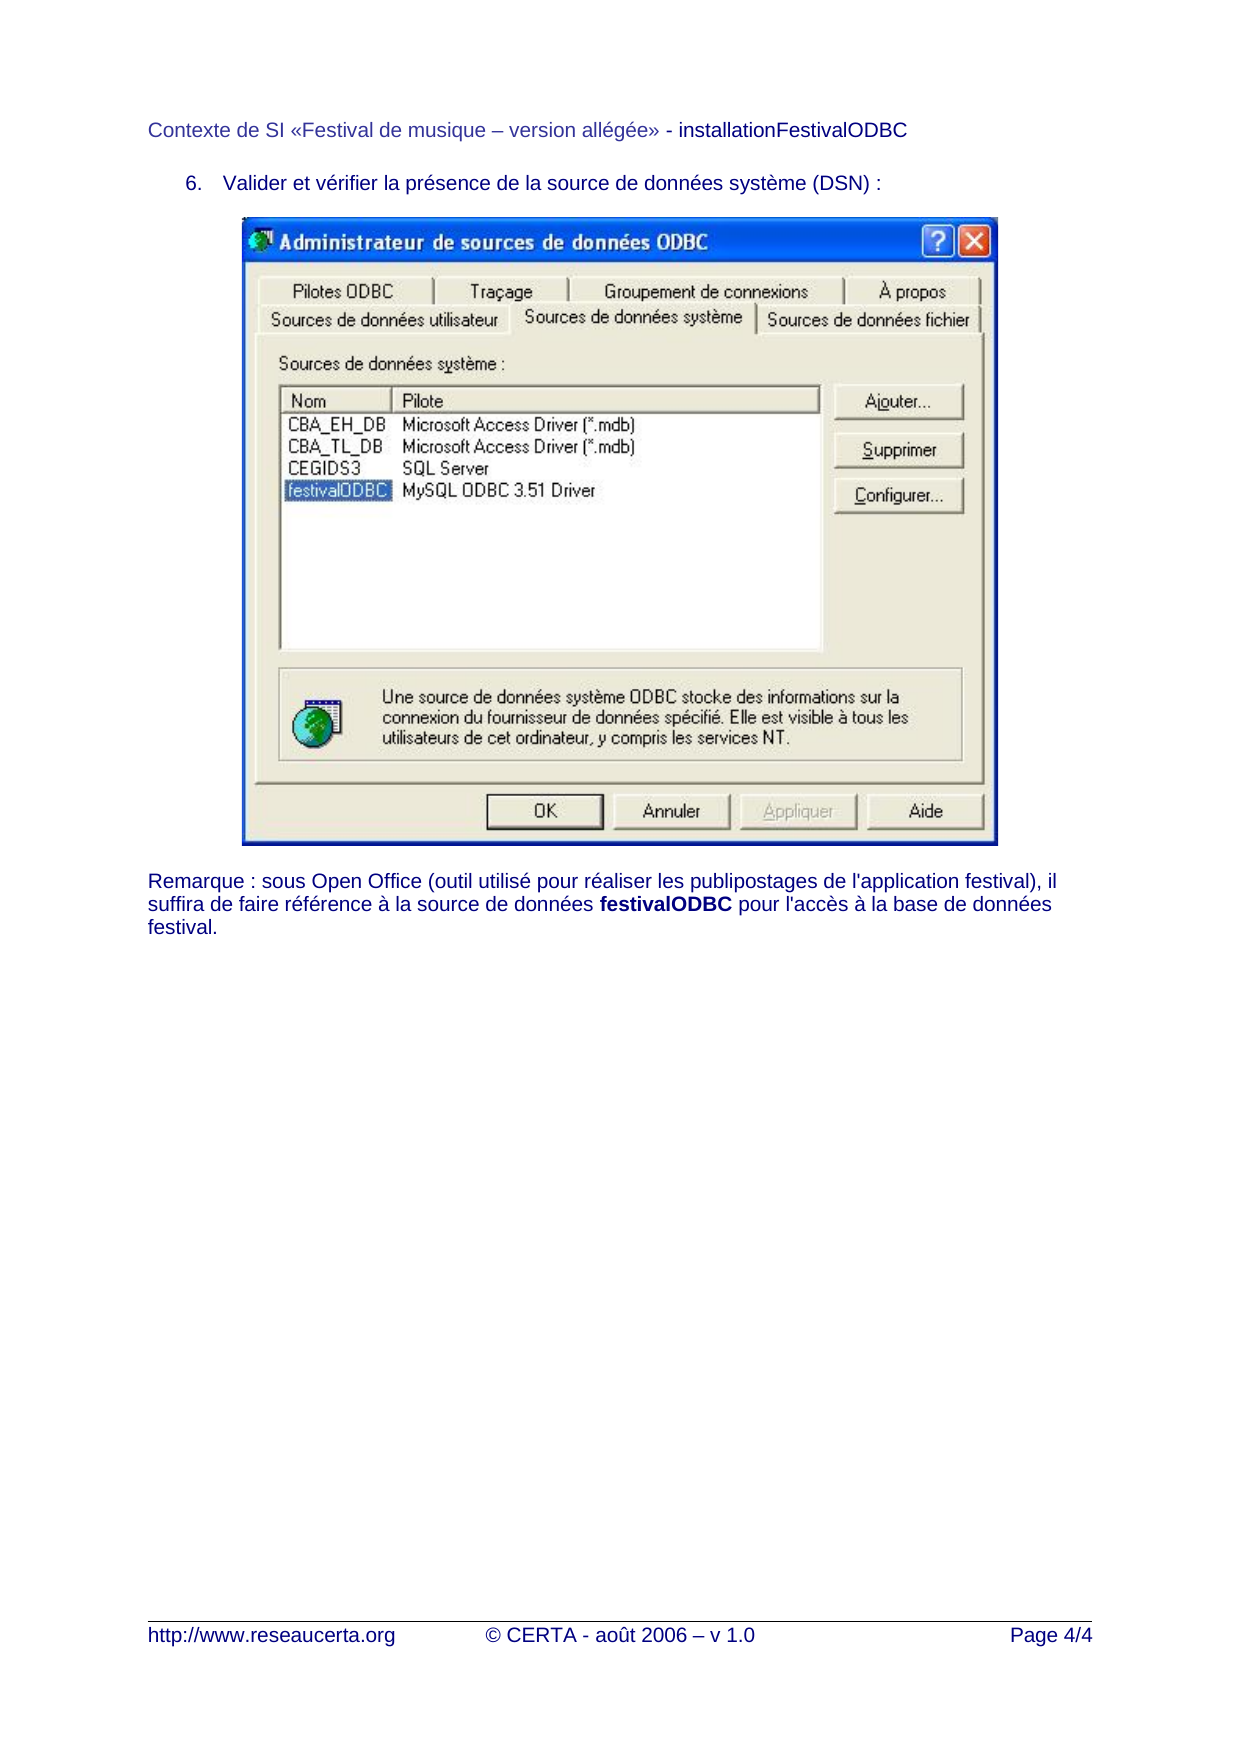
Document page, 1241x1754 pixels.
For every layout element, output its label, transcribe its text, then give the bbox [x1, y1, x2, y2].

text Remarque : sous Open Office (outil utilisé pour réaliser les publipostages de l'application festival), il suffira de faire référence à la source de données festivalODBC pour l'accès à la base de données festival. [148, 869, 1092, 939]
list Valider et vérifier la présence de la source de données système (DSN) : [185, 171, 1092, 195]
picture [241, 217, 999, 846]
